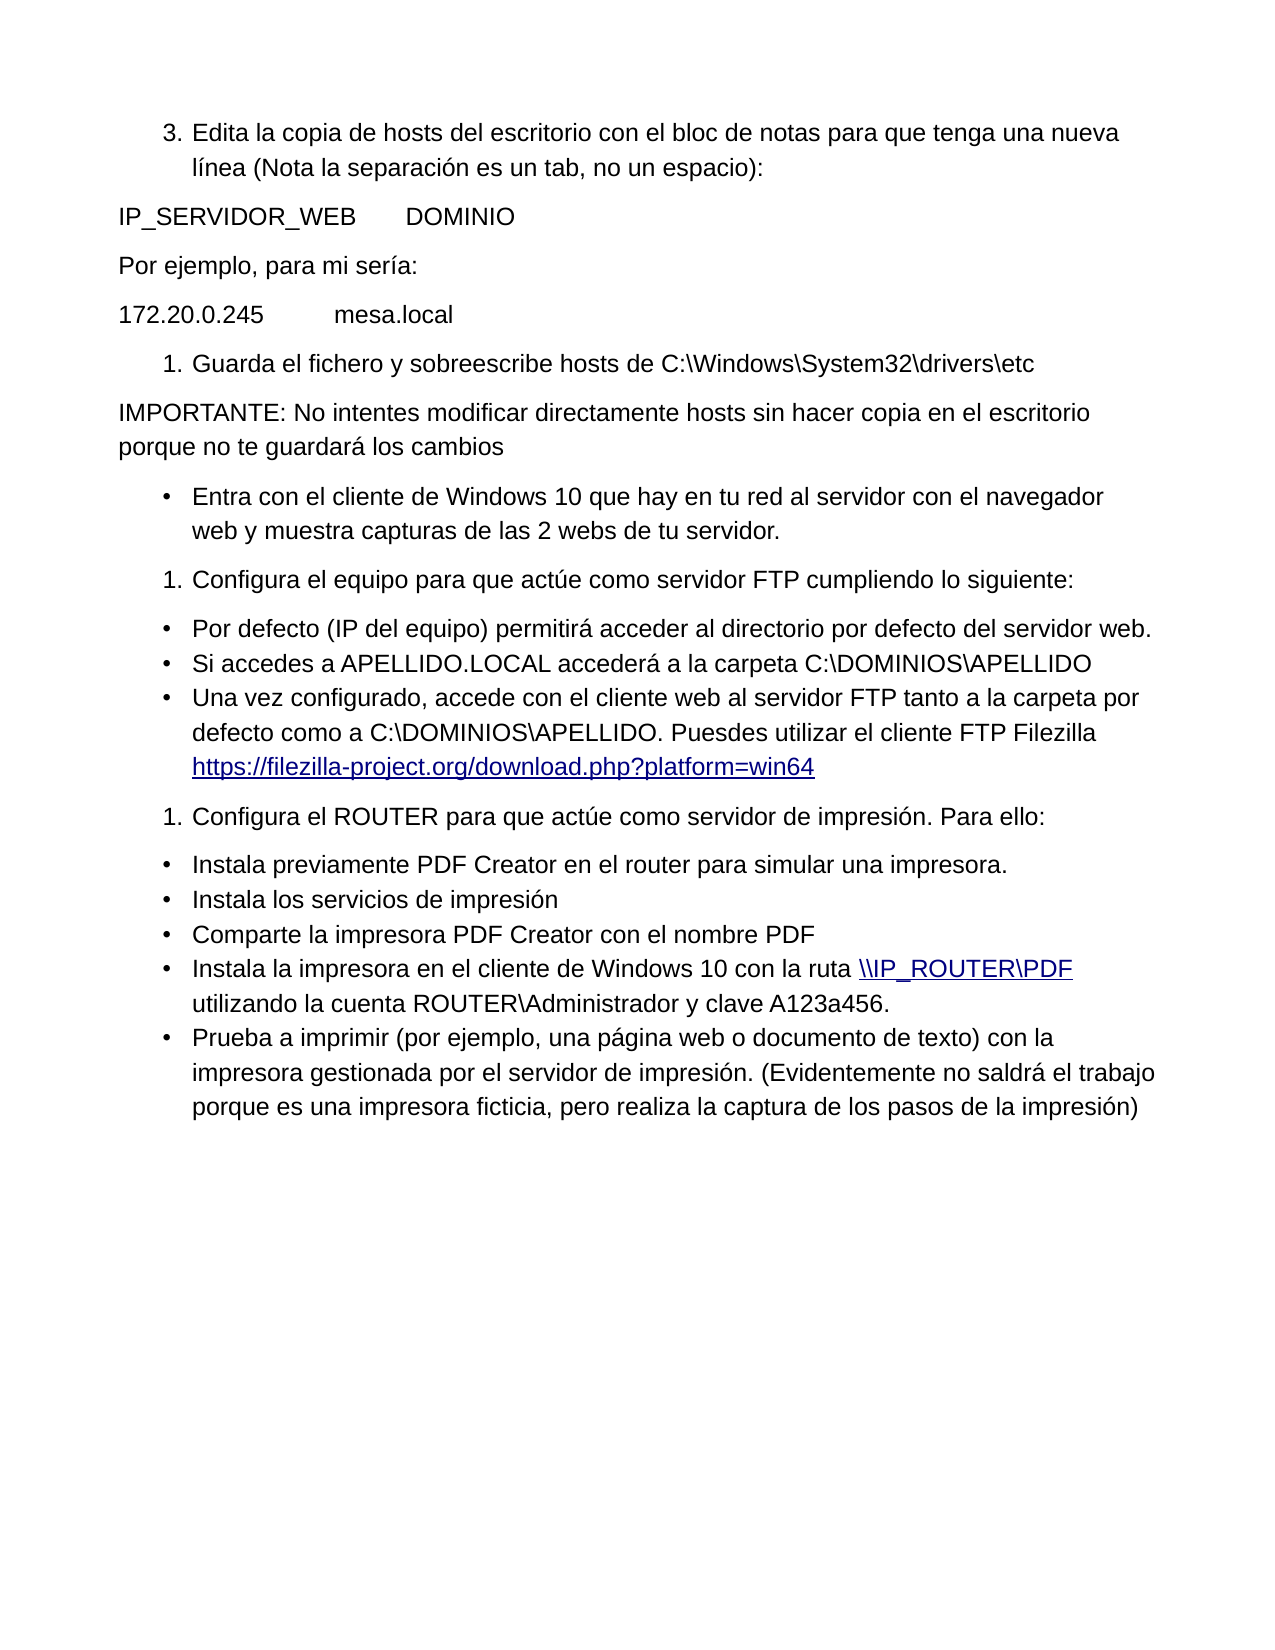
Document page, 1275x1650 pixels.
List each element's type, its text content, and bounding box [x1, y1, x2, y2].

list Si accedes a APELLIDO.LOCAL accederá a la carpeta C:\DOMINIOS\APELLIDO [162, 649, 1157, 678]
list Instala la impresora en el cliente de Windows 10 con la ruta \\IP_ROUTER\PDF utilizando la cuenta ROUTER\Administrador y clave A123a456. [162, 954, 1157, 1018]
list Prueba a imprimir (por ejemplo, una página web o documento de texto) con la impresora gestionada por el servidor de impresión. (Evidentemente no saldrá el trabajo porque es una impresora ficticia, pero realiza la captura de los pasos de la impresión) [162, 1023, 1157, 1121]
list Edita la copia de hosts del escritorio con el bloc de notas para que tenga una nueva línea (Nota la separación es un tab, no un espacio): [162, 118, 1157, 181]
list Una vez configurado, accede con el cliente web al servidor FTP tanto a la carpeta por defecto como a C:\DOMINIOS\APELLIDO. Puesdes utilizar el cliente FTP Filezilla https://filezilla-project.org/download.php?platform=win64 [162, 683, 1157, 781]
text Por ejemplo, para mi sería: [118, 251, 1157, 279]
text IMPORTANTE: No intentes modificar directamente hosts sin hacer copia en el escritorio porque no te guardará los cambios [118, 398, 1157, 461]
list Configura el equipo para que actúe como servidor FTP cumpliendo lo siguiente: [162, 565, 1157, 594]
text IP_SERVIDOR_WEB DOMINIO [118, 202, 1157, 230]
list Guarda el fichero y sobreescribe hosts de C:\Windows\System32\drivers\etc [162, 349, 1157, 378]
list Entra con el cliente de Windows 10 que hay en tu red al servidor con el navegador web y muestra capturas de las 2 webs de tu servidor. [162, 481, 1157, 545]
list Por defecto (IP del equipo) permitirá acceder al directorio por defecto del servidor web. [162, 614, 1157, 643]
list Instala los servicios de impresión [162, 885, 1157, 914]
list Configura el ROUTER para que actúe como servidor de impresión. Para ello: [162, 801, 1157, 830]
list Instala previamente PDF Creator en el router para simular una impresora. [162, 851, 1157, 879]
text 172.20.0.245 mesa.local [118, 300, 1157, 328]
list Comparte la impresora PDF Creator con el nombre PDF [162, 920, 1157, 948]
